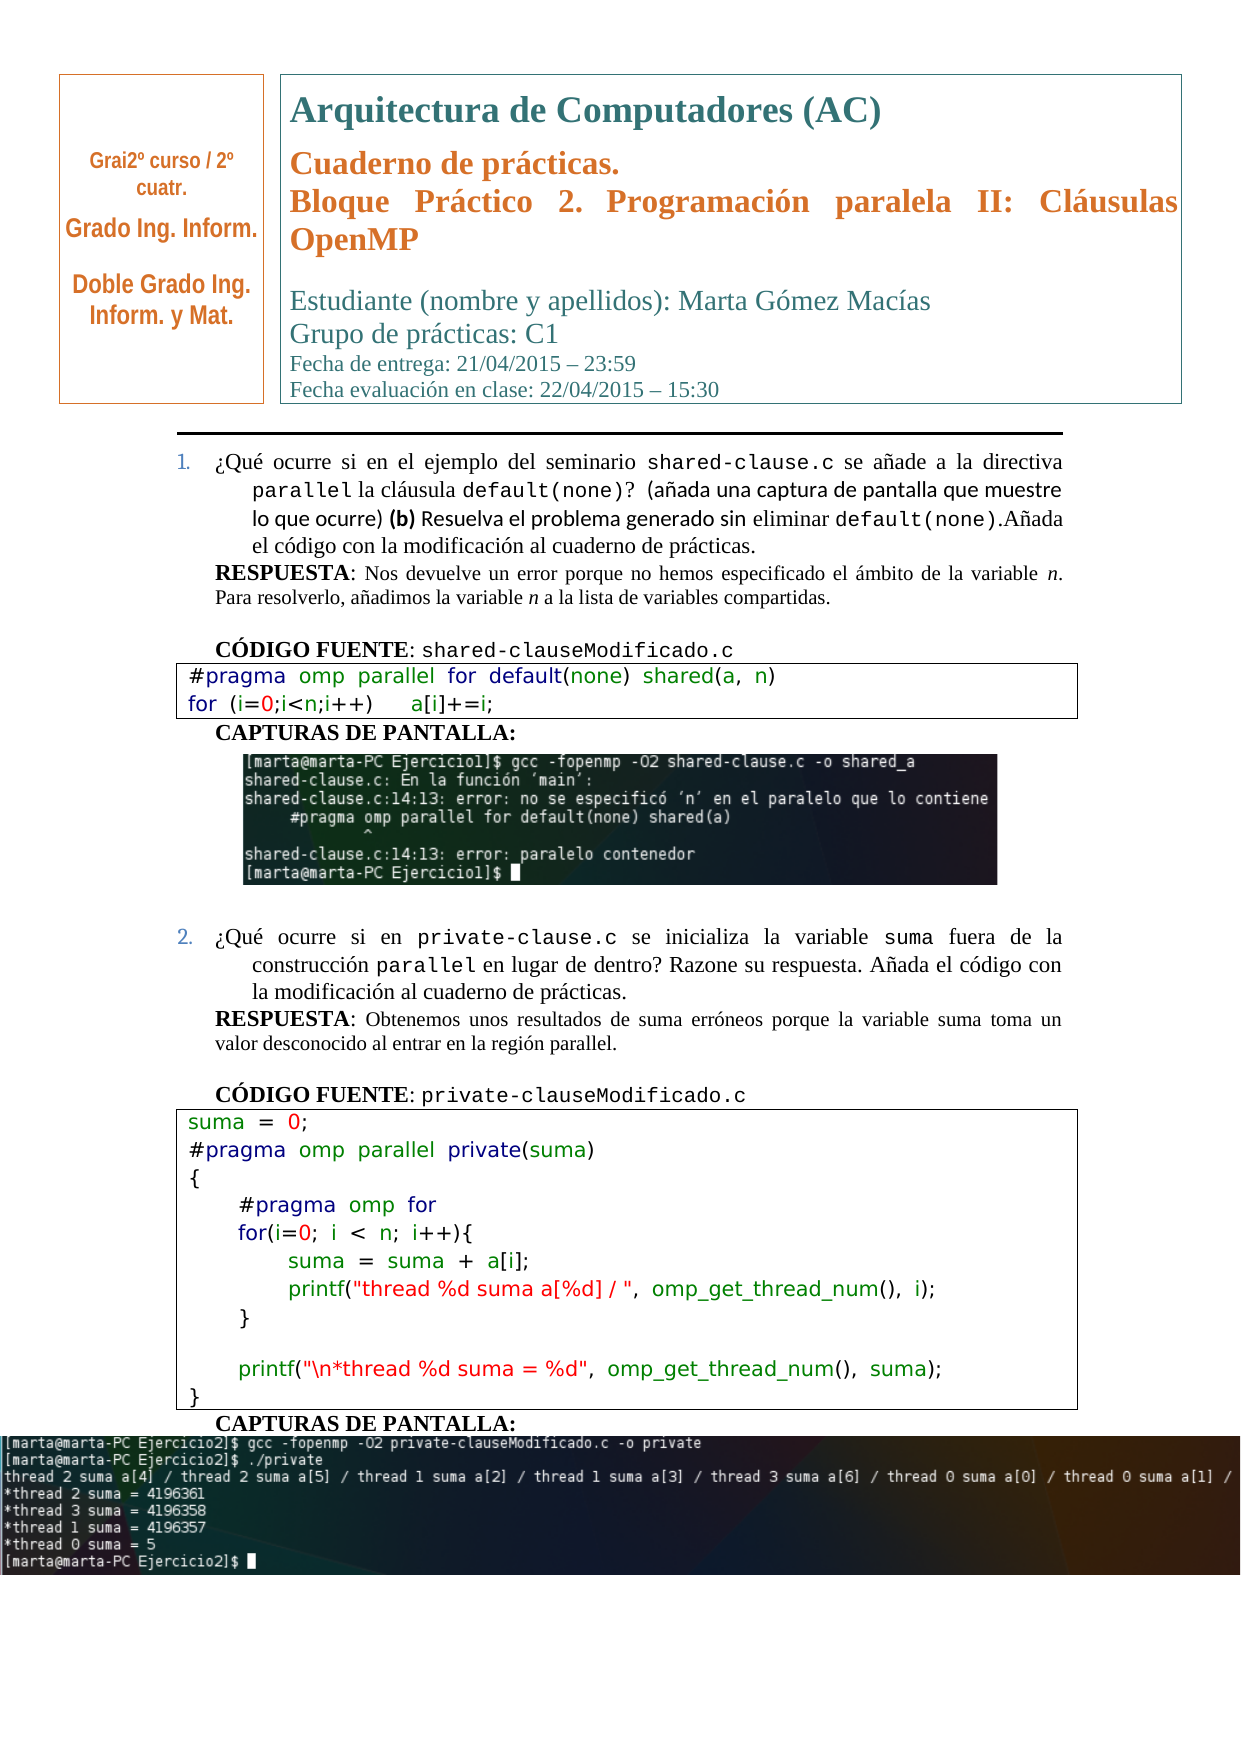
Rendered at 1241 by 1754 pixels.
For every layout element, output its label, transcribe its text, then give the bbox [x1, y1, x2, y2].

text CÓDIGO FUENTE: private-clauseModificado.c [215, 1081, 1063, 1109]
table_header Grai2º curso / 2º cuatr. Grado Ing. Inform. Doble Grado Ing. Inform. y Mat. [60, 75, 263, 403]
text CÓDIGO FUENTE: shared-clauseModificado.c [215, 636, 1063, 663]
table_header #pragma omp parallel for default(none) shared(a, n) for (i=0;i<n;i++) a[i]+=i; [177, 664, 1077, 718]
text RESPUESTA: Obtenemos unos resultados de suma erróneos porque la variable suma toma un valor desconocido al entrar en la región parallel. [215, 1005, 1063, 1055]
list ¿Qué ocurre si en private-clause.c se inicializa la variable suma fuera de la construcción parallel en lugar de dentro? Razone su respuesta. Añada el código con la modificación al cuaderno de prácticas. [177, 923, 1063, 1005]
table_header [264, 74, 280, 403]
table_header Arquitectura de Computadores (AC) Cuaderno de prácticas. Bloque Práctico 2. Programación paralela II: Cláusulas OpenMP Estudiante (nombre y apellidos): Marta Gómez Macías Grupo de prácticas: C1 Fecha de entrega: 21/04/2015 – 23:59 Fecha evaluación en clase: 22/04/2015 – 15:30 [281, 75, 1181, 403]
text CAPTURAS DE PANTALLA: [215, 1410, 1063, 1436]
text RESPUESTA: Nos devuelve un error porque no hemos especificado el ámbito de la variable n. Para resolverlo, añadimos la variable n a la lista de variables compartidas. [215, 559, 1063, 609]
list ¿Qué ocurre si en el ejemplo del seminario shared-clause.c se añade a la directiva parallel la cláusula default(none)? (añada una captura de pantalla que muestre lo que ocurre) (b) Resuelva el problema generado sin eliminar default(none).Añada el código con la modificación al cuaderno de prácticas. [177, 448, 1063, 559]
picture [242, 754, 998, 885]
text CAPTURAS DE PANTALLA: [215, 719, 1063, 746]
table_header suma = 0; #pragma omp parallel private(suma) { #pragma omp for for(i=0; i < n; i++){ suma = suma + a[i]; printf("thread %d suma a[%d] / ", omp_get_thread_num(), i); } printf("\n*thread %d suma = %d", omp_get_thread_num(), suma); } [177, 1110, 1077, 1409]
picture [0, 1436, 1241, 1575]
